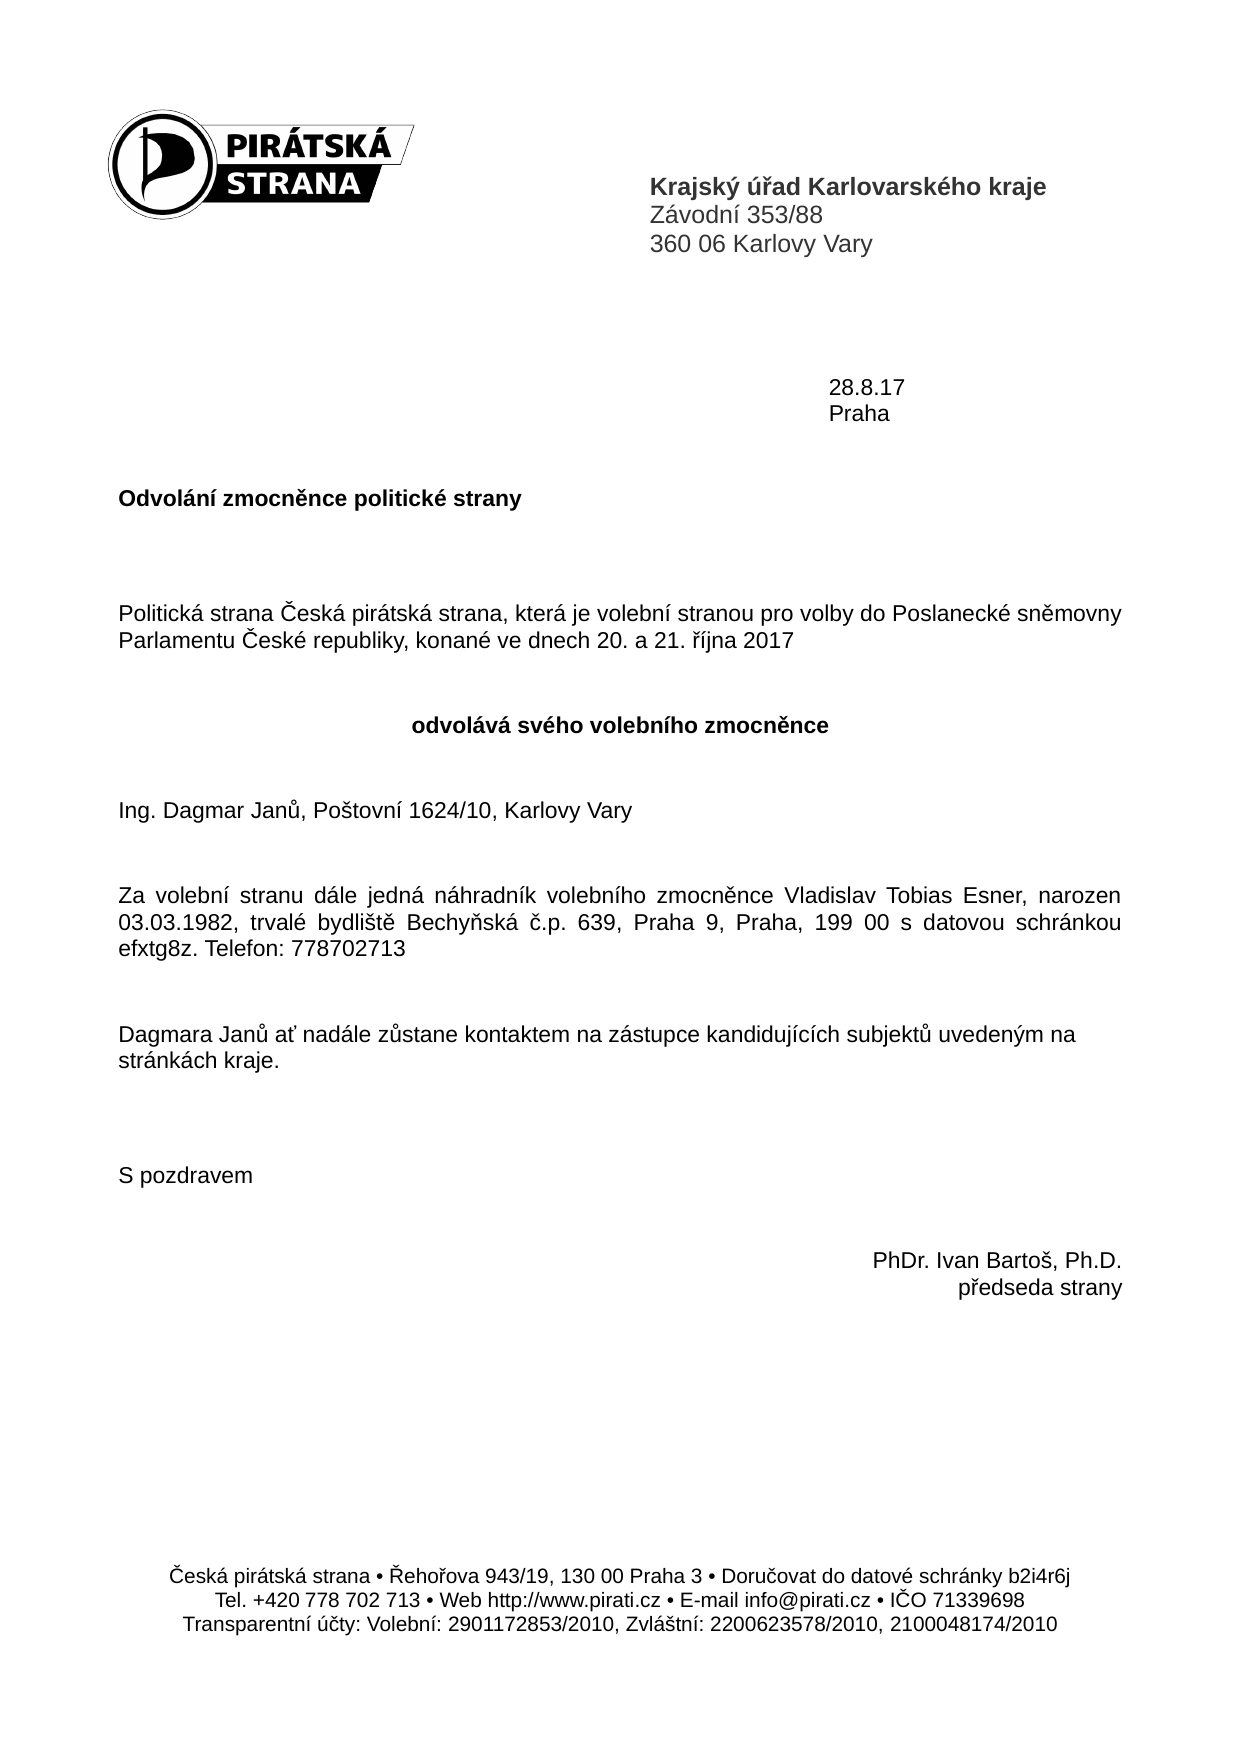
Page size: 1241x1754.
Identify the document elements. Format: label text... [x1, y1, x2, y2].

text ​Ing. Dagmar Janů, Poštovní 1624/10, Karlovy Vary [118, 797, 1122, 823]
text Krajský úřad Karlovarského kraje [649, 172, 1122, 200]
table_header [354, 374, 590, 400]
text PhDr. Ivan Bartoš, Ph.D. [118, 1247, 1122, 1273]
text Závodní 353/88 [649, 200, 1122, 229]
text Za volební stranu dále jedná náhradník volebního zmocněnce Vladislav Tobias Esner, narozen 03.03.1982, trvalé bydliště Bechyňská č.p. 639, Praha 9, Praha, 199 00 s datovou schránkou efxtg8z. Telefon: 778702713 [118, 882, 1122, 962]
text Politická strana Česká pirátská strana, která je volební stranou pro volby do Poslanecké sněmovny Parlamentu České republiky, konané ve dnech 20. a 21. října 2017 [118, 600, 1122, 653]
table_cell [354, 400, 590, 426]
text Odvolání zmocněnce politické strany [118, 485, 1122, 512]
table_header [118, 374, 354, 400]
text Dagmara Janů ať nadále zůstane kontaktem na zástupce kandidujících subjektů uvedeným na stránkách kraje. [118, 1021, 1122, 1073]
text předseda strany [118, 1273, 1122, 1300]
table_header 28.8.17 [828, 374, 1063, 400]
table_cell Praha [828, 400, 1063, 426]
picture [93, 94, 429, 234]
text 360 06 Karlovy Vary [649, 229, 1122, 258]
table_header [590, 374, 827, 400]
table_cell [590, 400, 827, 426]
table_cell [118, 400, 354, 426]
text odvolává svého volebního zmocněnce [118, 712, 1122, 738]
text S pozdravem [118, 1162, 1122, 1188]
